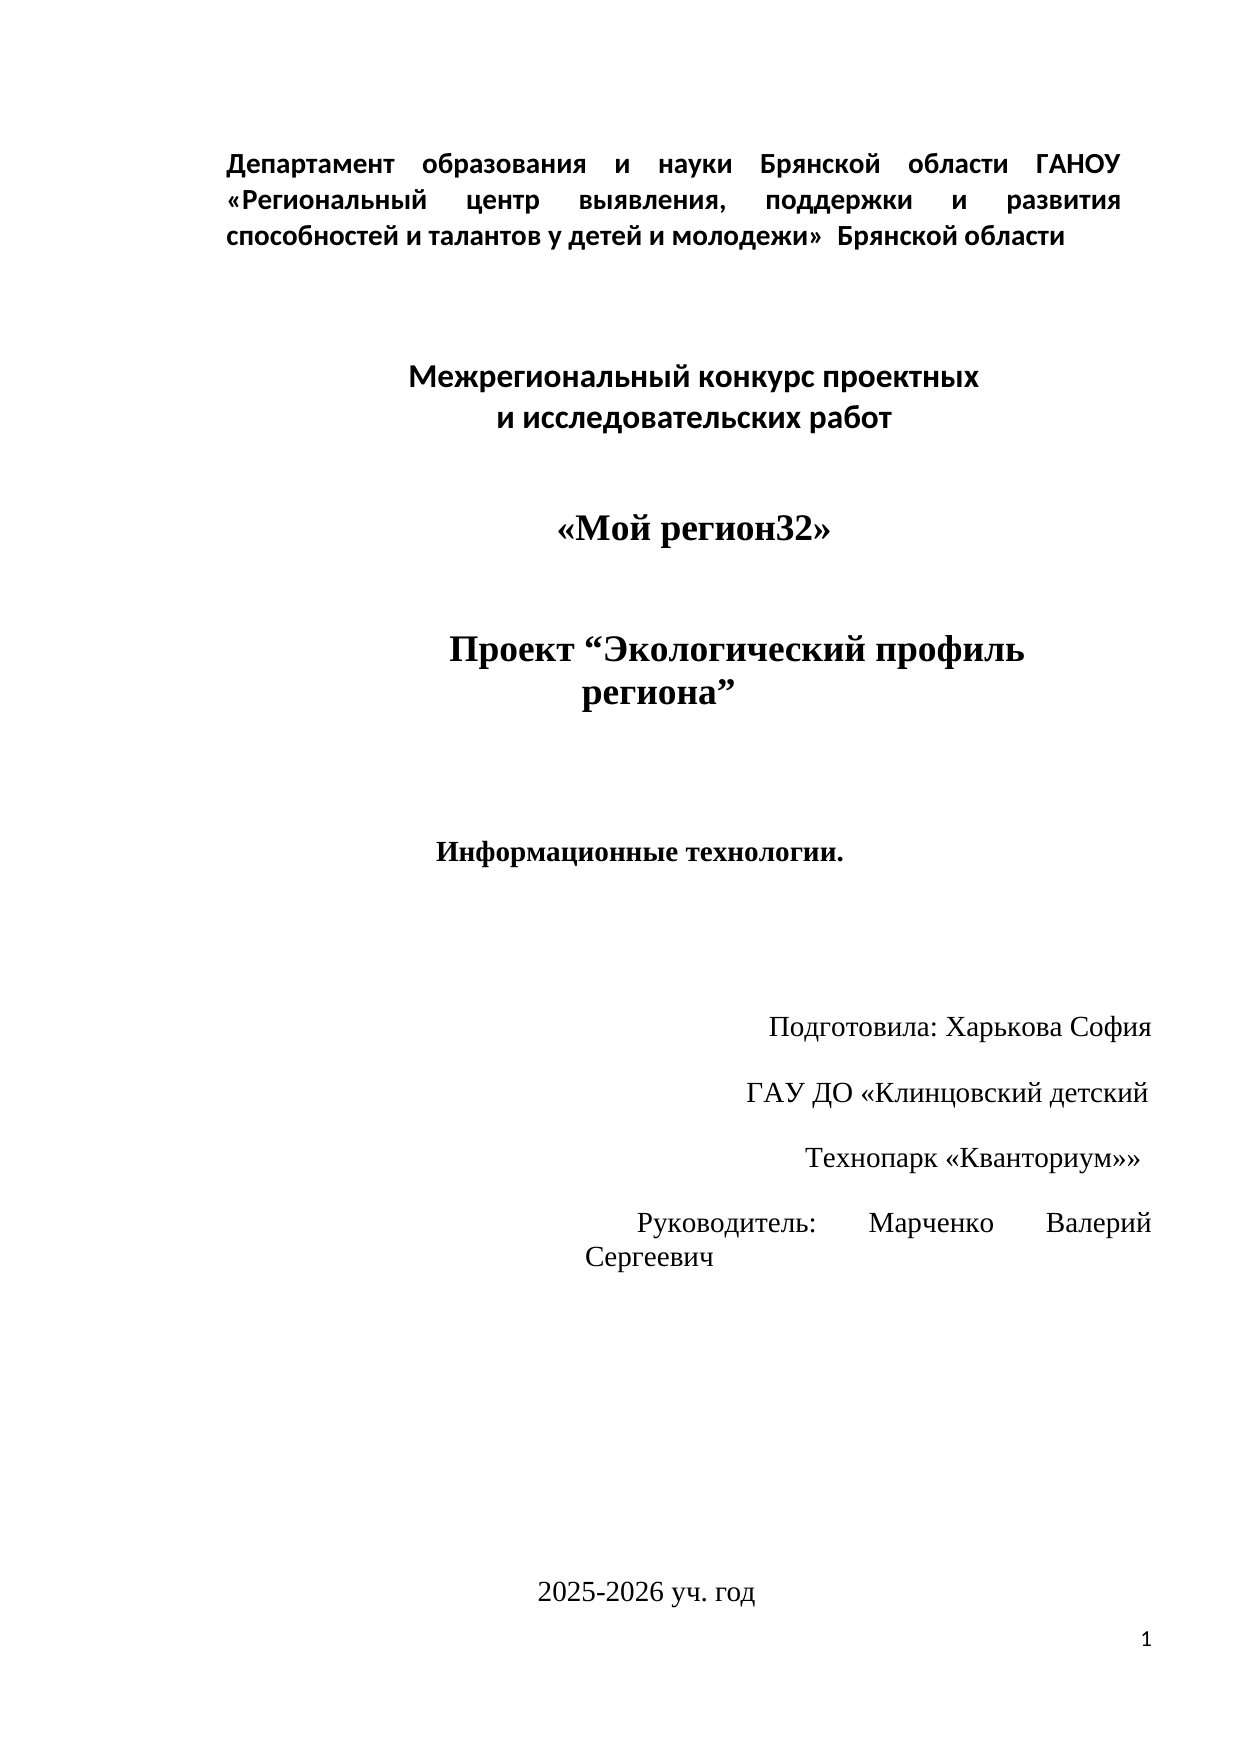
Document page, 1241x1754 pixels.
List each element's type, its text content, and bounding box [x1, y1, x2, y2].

subtitle Проект “Экологический профиль региона” [224, 626, 1103, 712]
text Департамент образования и науки Брянской области ГАНОУ «Региональный центр выявления, поддержки и развития способностей и талантов у детей и молодежи» Брянской области [226, 146, 1121, 252]
text «Мой регион32» [236, 505, 1152, 548]
text Технопарк «Кванториум»» [178, 1140, 1148, 1173]
text Подготовила: Харькова София [178, 1009, 1152, 1043]
text 2025-2026 уч. год [177, 1574, 756, 1607]
text Руководитель: Марченко Валерий Сергеевич [585, 1205, 1152, 1272]
text ГАУ ДО «Клинцовский детский [178, 1075, 1148, 1108]
text Межрегиональный конкурс проектных и исследовательских работ [402, 355, 986, 436]
text Информационные технологии. [362, 829, 1152, 870]
